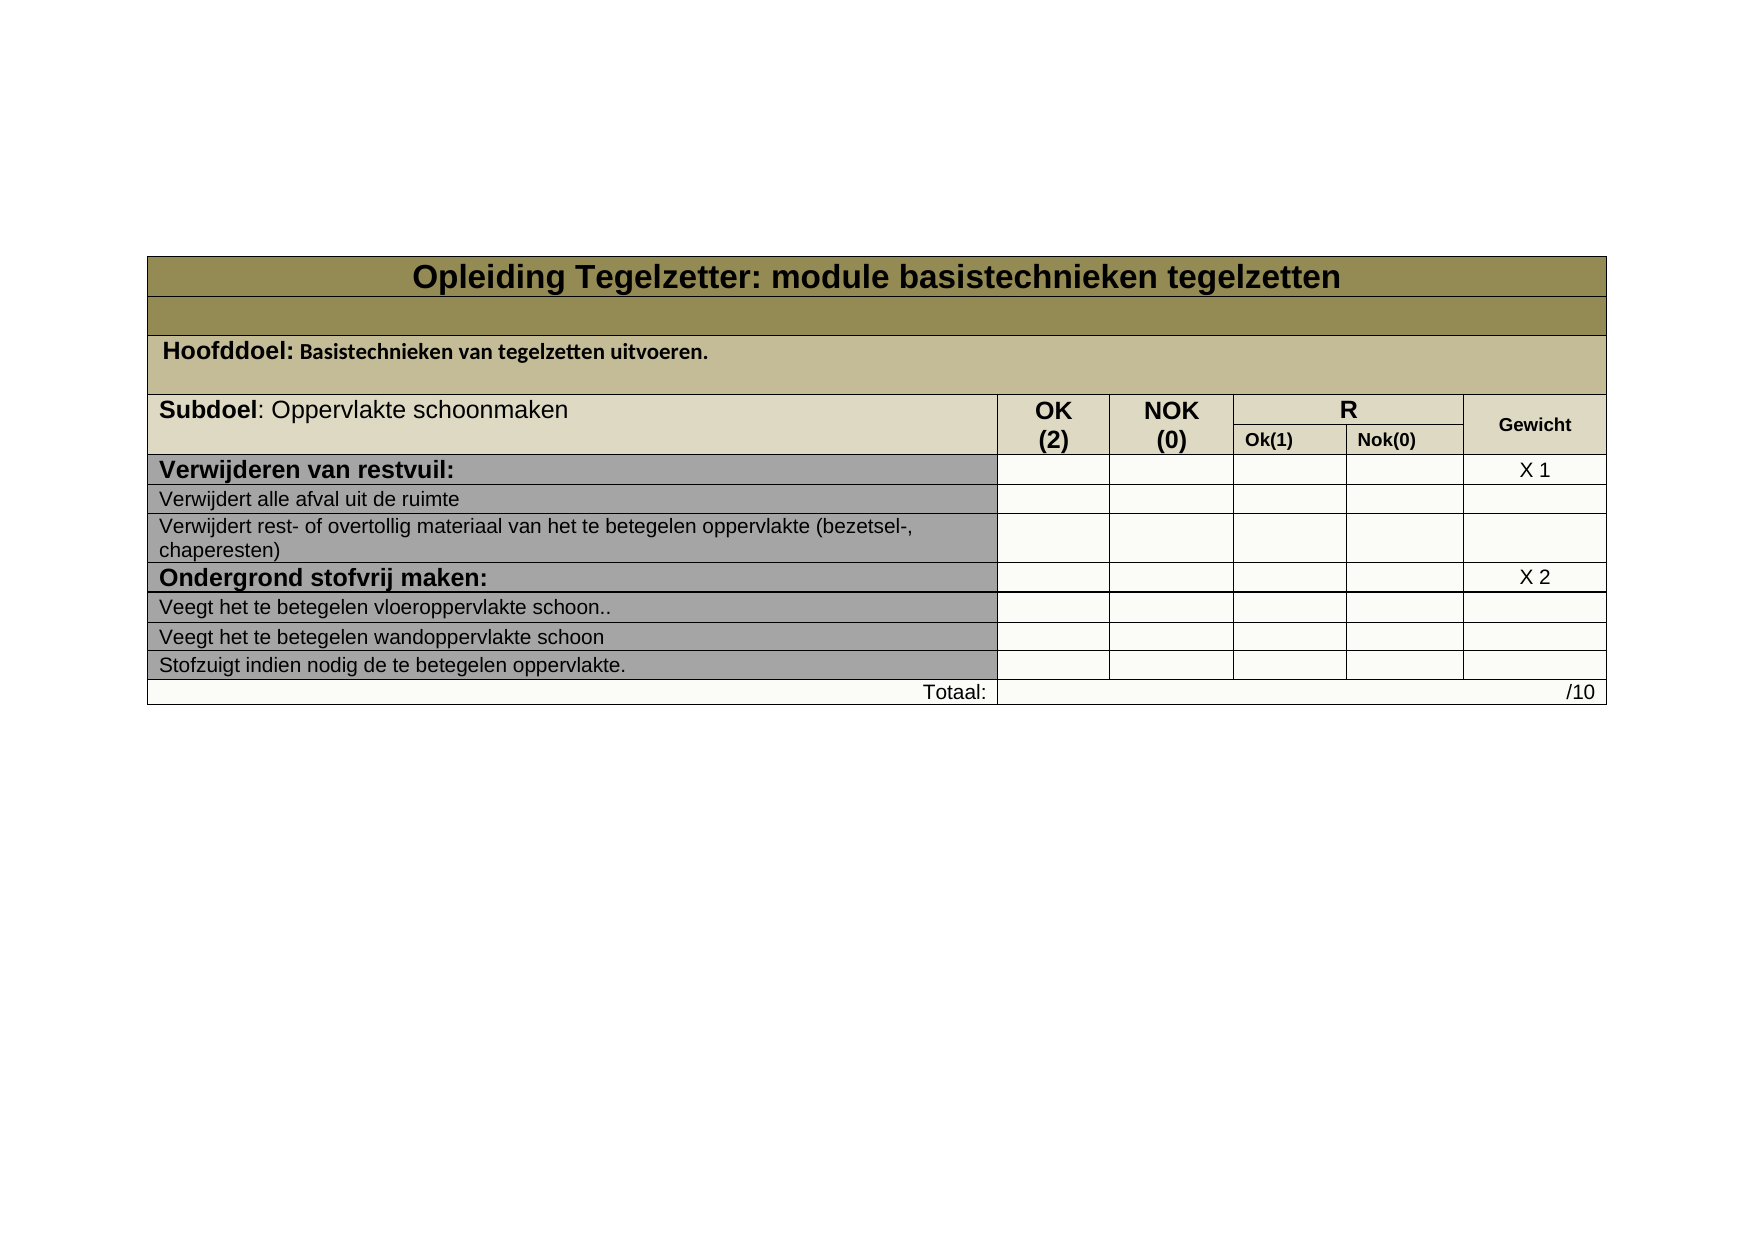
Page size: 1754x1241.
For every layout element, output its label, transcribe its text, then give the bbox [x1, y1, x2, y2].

table_cell [998, 455, 1109, 484]
table_cell [1110, 593, 1233, 622]
table_cell [1234, 593, 1346, 622]
table_cell [1347, 623, 1463, 650]
table_cell Gewicht [1464, 395, 1606, 454]
table_cell Ok(1) [1234, 425, 1346, 454]
table_cell R [1234, 395, 1463, 424]
table_cell [998, 623, 1109, 650]
table_cell [998, 563, 1109, 591]
table_cell [1110, 563, 1233, 591]
table_cell X 1 [1464, 455, 1606, 484]
table_cell Ondergrond stofvrij maken: [148, 563, 997, 591]
table_cell [1110, 455, 1233, 484]
table_cell [1464, 514, 1606, 562]
table_cell Verwijderen van restvuil: [148, 455, 997, 484]
table_cell OK (2) [998, 395, 1109, 454]
table_cell [1347, 485, 1463, 513]
table_cell [1347, 651, 1463, 679]
table_cell [1110, 485, 1233, 513]
table_cell [998, 514, 1109, 562]
table_header Opleiding Tegelzetter: module basistechnieken tegelzetten [148, 257, 1606, 296]
table_cell X 2 [1464, 563, 1606, 591]
table_cell [1464, 485, 1606, 513]
table_cell Totaal: [148, 680, 997, 704]
table_cell /10 [998, 680, 1606, 704]
table_cell [148, 297, 1606, 335]
table_cell [1110, 623, 1233, 650]
table_cell [998, 593, 1109, 622]
table_cell Stofzuigt indien nodig de te betegelen oppervlakte. [148, 651, 997, 679]
table_cell [1464, 623, 1606, 650]
table_cell [1110, 651, 1233, 679]
table_cell [1347, 563, 1463, 591]
table_cell [1234, 623, 1346, 650]
table_cell Veegt het te betegelen wandoppervlakte schoon [148, 623, 997, 650]
table_cell Subdoel: Oppervlakte schoonmaken [148, 395, 997, 454]
table_cell [1347, 455, 1463, 484]
table_cell Nok(0) [1347, 425, 1463, 454]
table_cell [1234, 485, 1346, 513]
table_cell Verwijdert alle afval uit de ruimte [148, 485, 997, 513]
table_cell NOK (0) [1110, 395, 1233, 454]
table_cell [1110, 514, 1233, 562]
table_cell [1234, 455, 1346, 484]
table_cell Veegt het te betegelen vloeroppervlakte schoon.. [148, 593, 997, 622]
table_cell [1347, 514, 1463, 562]
table_cell [1464, 593, 1606, 622]
table_cell [998, 651, 1109, 679]
table_cell [1347, 593, 1463, 622]
table_cell [1234, 563, 1346, 591]
table_cell [1464, 651, 1606, 679]
table_cell Hoofddoel: Basistechnieken van tegelzetten uitvoeren. [148, 336, 1606, 394]
table_cell [998, 485, 1109, 513]
table_cell [1234, 514, 1346, 562]
table_cell [1234, 651, 1346, 679]
table_cell Verwijdert rest- of overtollig materiaal van het te betegelen oppervlakte (bezetsel-, chaperesten) [148, 514, 997, 562]
